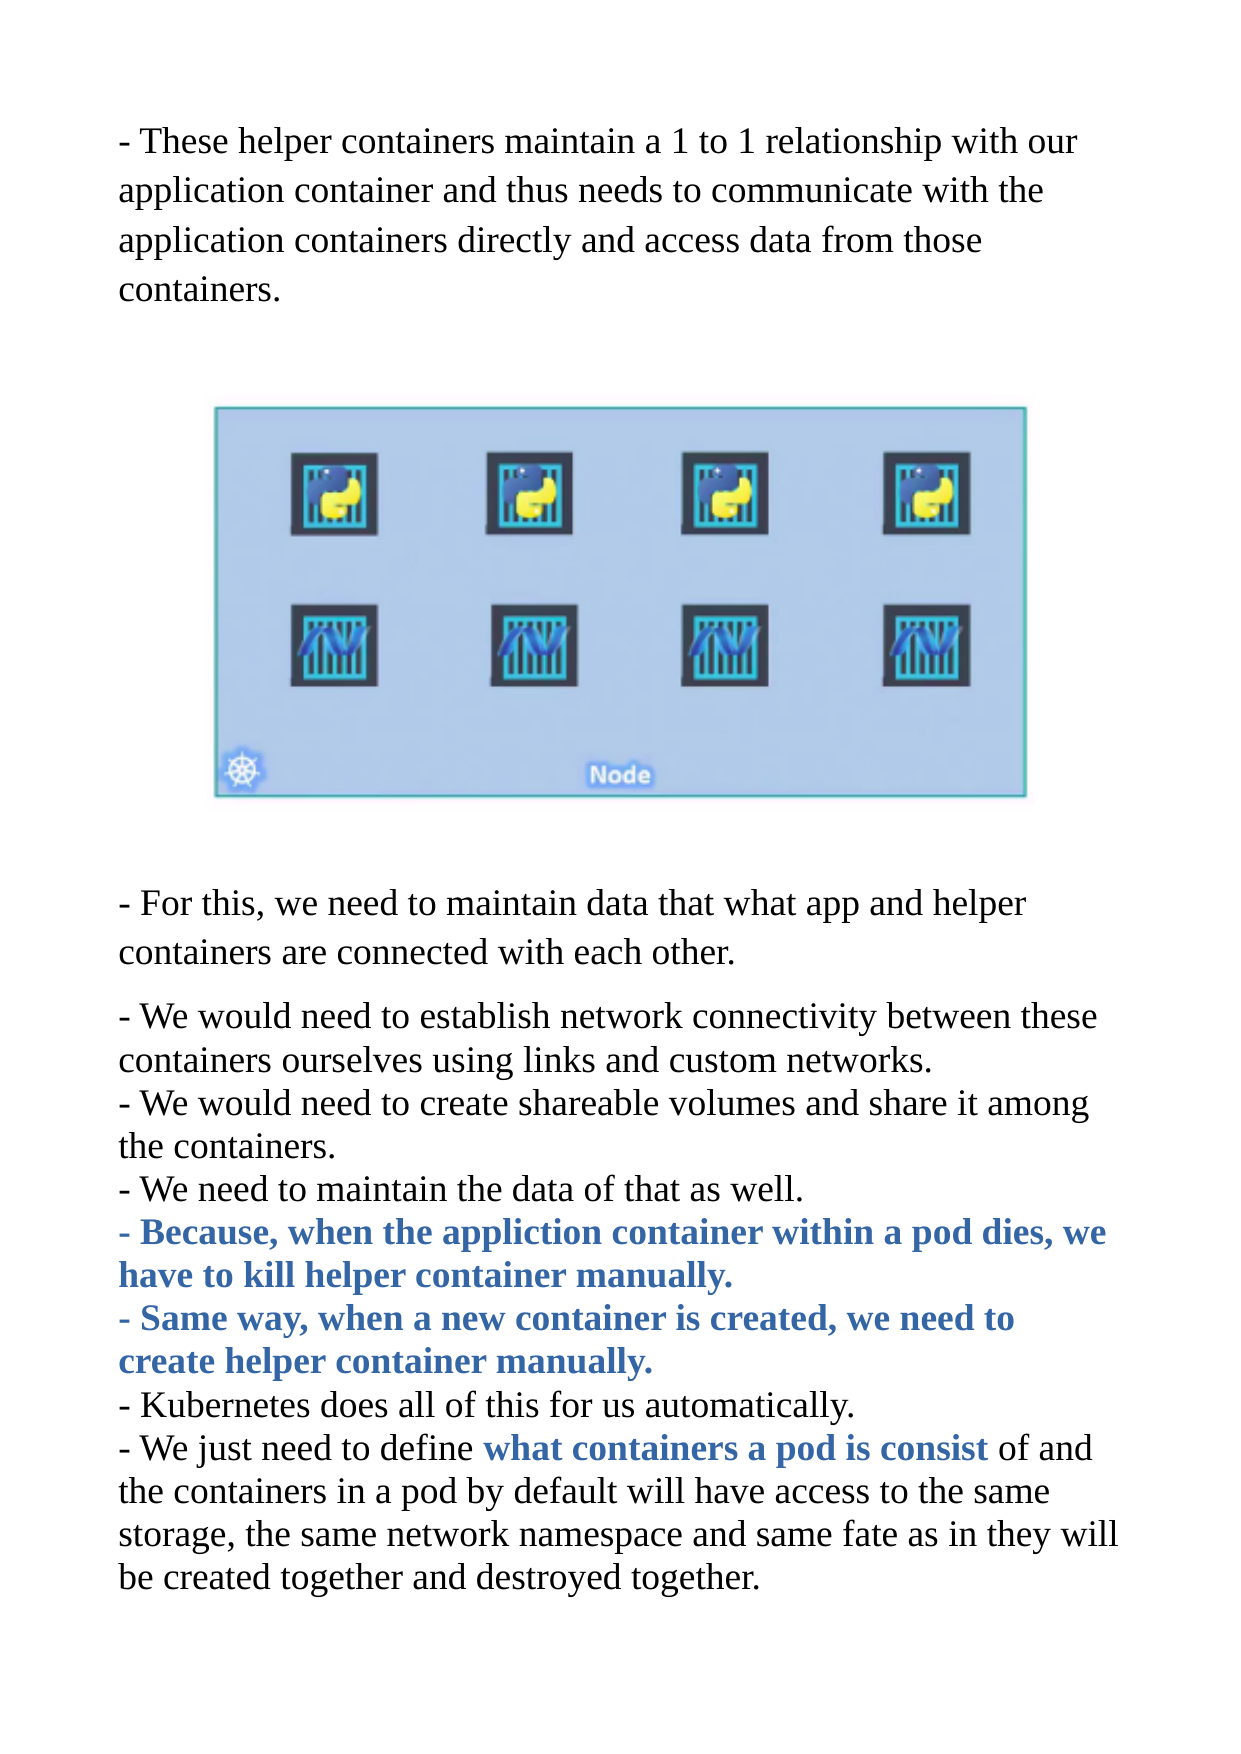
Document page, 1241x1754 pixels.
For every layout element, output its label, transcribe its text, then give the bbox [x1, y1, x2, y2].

text - Same way, when a new container is created, we need to create helper container manually. [118, 1296, 1122, 1382]
text - Because, when the appliction container within a pod dies, we have to kill helper container manually. [118, 1209, 1122, 1296]
picture [204, 395, 1036, 810]
text - We would need to create shareable volumes and share it among the containers. [118, 1080, 1122, 1166]
text - For this, we need to maintain data that what app and helper containers are connected with each other. [118, 880, 1122, 973]
text - These helper containers maintain a 1 to 1 relationship with our application container and thus needs to communicate with the application containers directly and access data from those containers. [118, 118, 1122, 310]
text - We just need to define what containers a pod is consist of and the containers in a pod by default will have access to the same storage, the same network namespace and same fate as in they will be created together and destroyed together. [118, 1425, 1122, 1598]
text - Kubernetes does all of this for us automatically. [118, 1382, 1122, 1425]
text - We would need to establish network connectivity between these containers ourselves using links and custom networks. [118, 994, 1122, 1080]
text - We need to maintain the data of that as well. [118, 1166, 1122, 1209]
